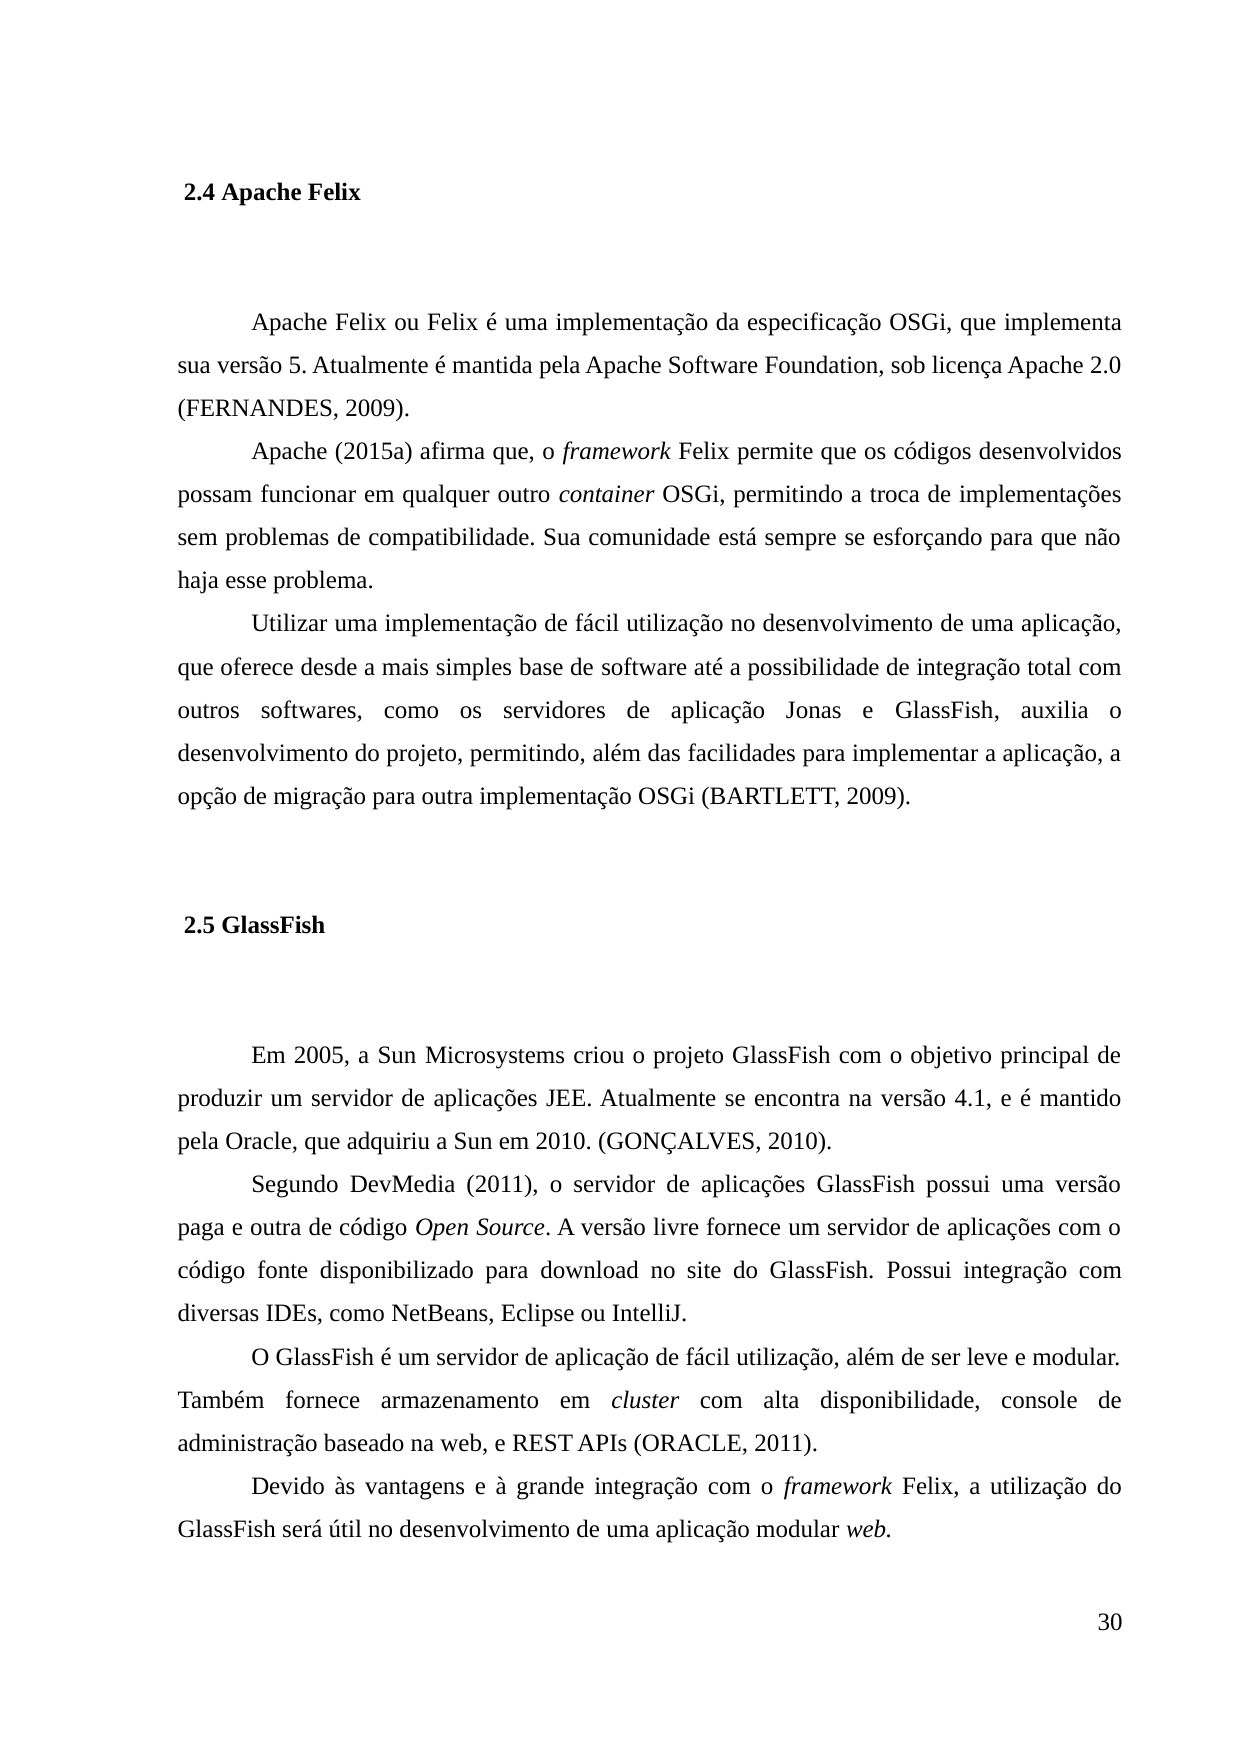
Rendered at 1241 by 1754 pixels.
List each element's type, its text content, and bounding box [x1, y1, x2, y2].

text Utilizar uma implementação de fácil utilização no desenvolvimento de uma aplicação, que oferece desde a mais simples base de software até a possibilidade de integração total com outros softwares, como os servidores de aplicação Jonas e GlassFish, auxilia o desenvolvimento do projeto, permitindo, além das facilidades para implementar a aplicação, a opção de migração para outra implementação OSGi (BARTLETT, 2009). [177, 608, 1122, 810]
text Apache Felix ou Felix é uma implementação da especificação OSGi, que implementa sua versão 5. Atualmente é mantida pela Apache Software Foundation, sob licença Apache 2.0 (FERNANDES, 2009). [177, 307, 1122, 422]
subtitle GlassFish [177, 910, 1122, 939]
text Devido às vantagens e à grande integração com o framework Felix, a utilização do GlassFish será útil no desenvolvimento de uma aplicação modular web. [177, 1471, 1122, 1543]
text Segundo DevMedia (2011), o servidor de aplicações GlassFish possui uma versão paga e outra de código Open Source. A versão livre fornece um servidor de aplicações com o código fonte disponibilizado para download no site do GlassFish. Possui integração com diversas IDEs, como NetBeans, Eclipse ou IntelliJ. [177, 1169, 1122, 1327]
text O GlassFish é um servidor de aplicação de fácil utilização, além de ser leve e modular. Também fornece armazenamento em cluster com alta disponibilidade, console de administração baseado na web, e REST APIs (ORACLE, 2011). [177, 1342, 1122, 1457]
text Em 2005, a Sun Microsystems criou o projeto GlassFish com o objetivo principal de produzir um servidor de aplicações JEE. Atualmente se encontra na versão 4.1, e é mantido pela Oracle, que adquiriu a Sun em 2010. (GONÇALVES, 2010). [177, 1040, 1122, 1155]
subtitle Apache Felix [177, 177, 1122, 206]
text Apache (2015a) afirma que, o framework Felix permite que os códigos desenvolvidos possam funcionar em qualquer outro container OSGi, permitindo a troca de implementações sem problemas de compatibilidade. Sua comunidade está sempre se esforçando para que não haja esse problema. [177, 436, 1122, 594]
